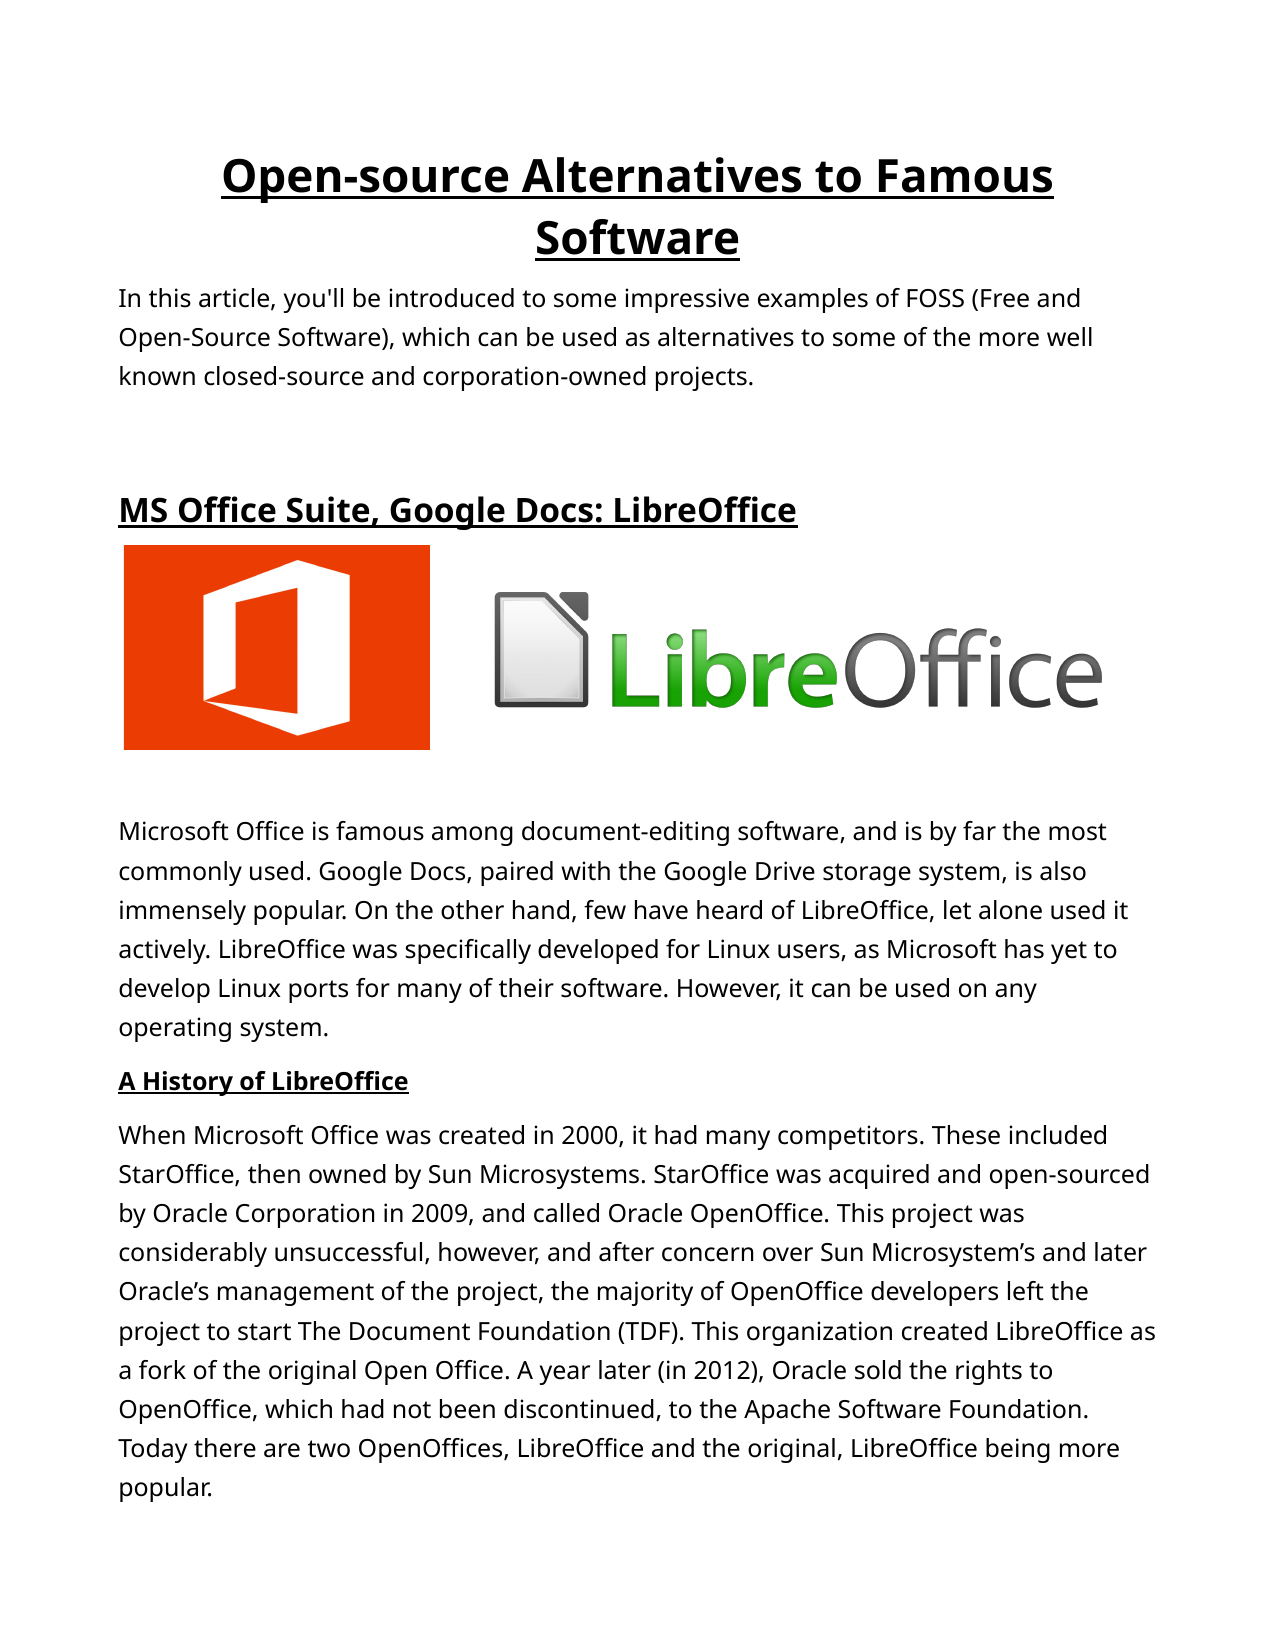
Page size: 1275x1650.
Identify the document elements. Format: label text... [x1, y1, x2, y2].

title Open-source Alternatives to Famous Software [118, 143, 1157, 268]
subtitle MS Office Suite, Google Docs: LibreOffice [118, 487, 1157, 533]
picture [448, 545, 1149, 754]
text In this article, you'll be introduced to some impressive examples of FOSS (Free and Open-Source Software), which can be used as alternatives to some of the more well known closed-source and corporation-owned projects. [118, 280, 1157, 393]
picture [123, 545, 430, 750]
text A History of LibreOffice [118, 1064, 1157, 1098]
text When Microsoft Office was created in 2000, it had many competitors. These included StarOffice, then owned by Sun Microsystems. StarOffice was acquired and open-sourced by Oracle Corporation in 2009, and called Oracle OpenOffice. This project was considerably unsuccessful, however, and after concern over Sun Microsystem’s and later Oracle’s management of the project, the majority of OpenOffice developers left the project to start The Document Foundation (TDF). This organization created LibreOffice as a fork of the original Open Office. A year later (in 2012), Oracle sold the rights to OpenOffice, which had not been discontinued, to the Apache Software Foundation. Today there are two OpenOffices, LibreOffice and the original, LibreOffice being more popular. [118, 1117, 1157, 1504]
text Microsoft Office is famous among document-editing software, and is by far the most commonly used. Google Docs, paired with the Google Drive storage system, is also immensely popular. On the other hand, few have heard of LibreOffice, let alone used it actively. LibreOffice was specifically developed for Linux users, as Microsoft has yet to develop Linux ports for many of their software. However, it can be used on any operating system. [118, 814, 1157, 1044]
